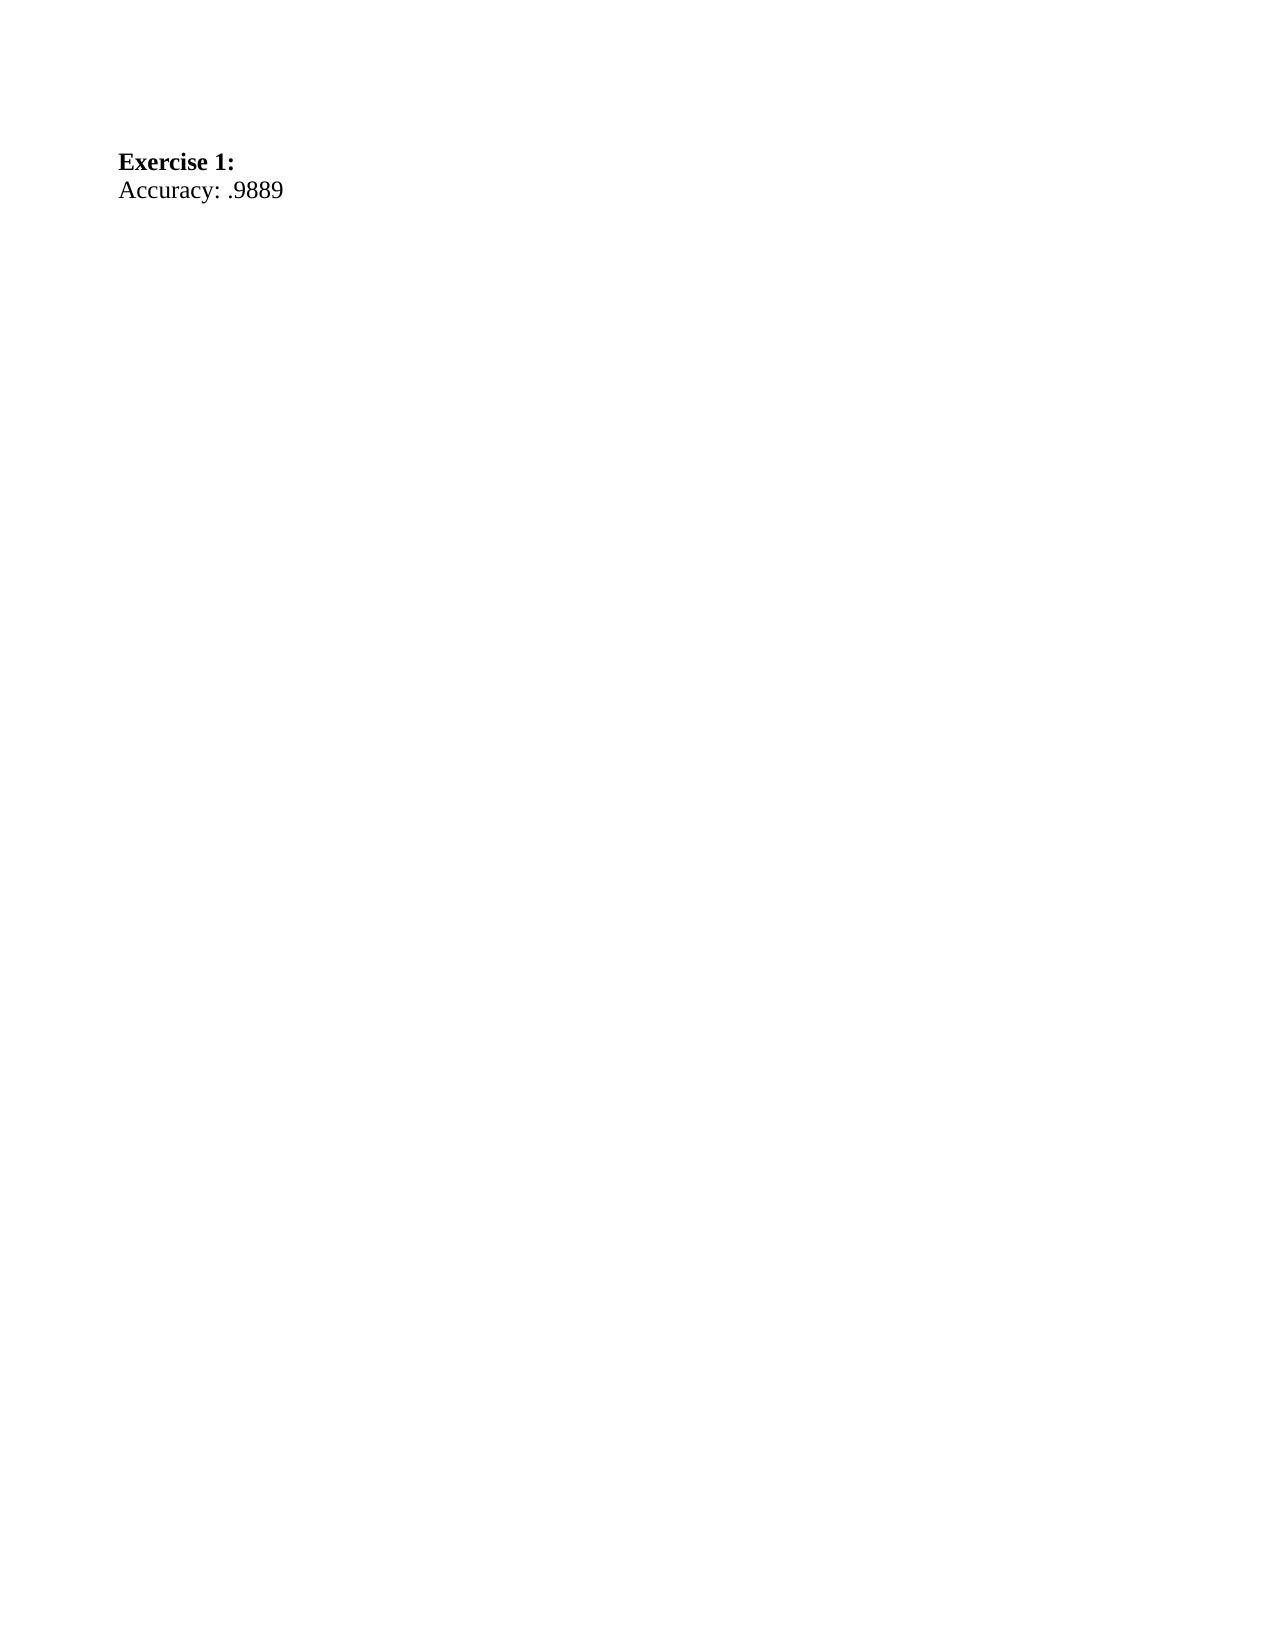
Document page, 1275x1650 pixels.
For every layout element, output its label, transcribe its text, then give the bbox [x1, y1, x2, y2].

text Exercise 1: [118, 147, 1157, 176]
text Accuracy: .9889 [118, 176, 1157, 204]
